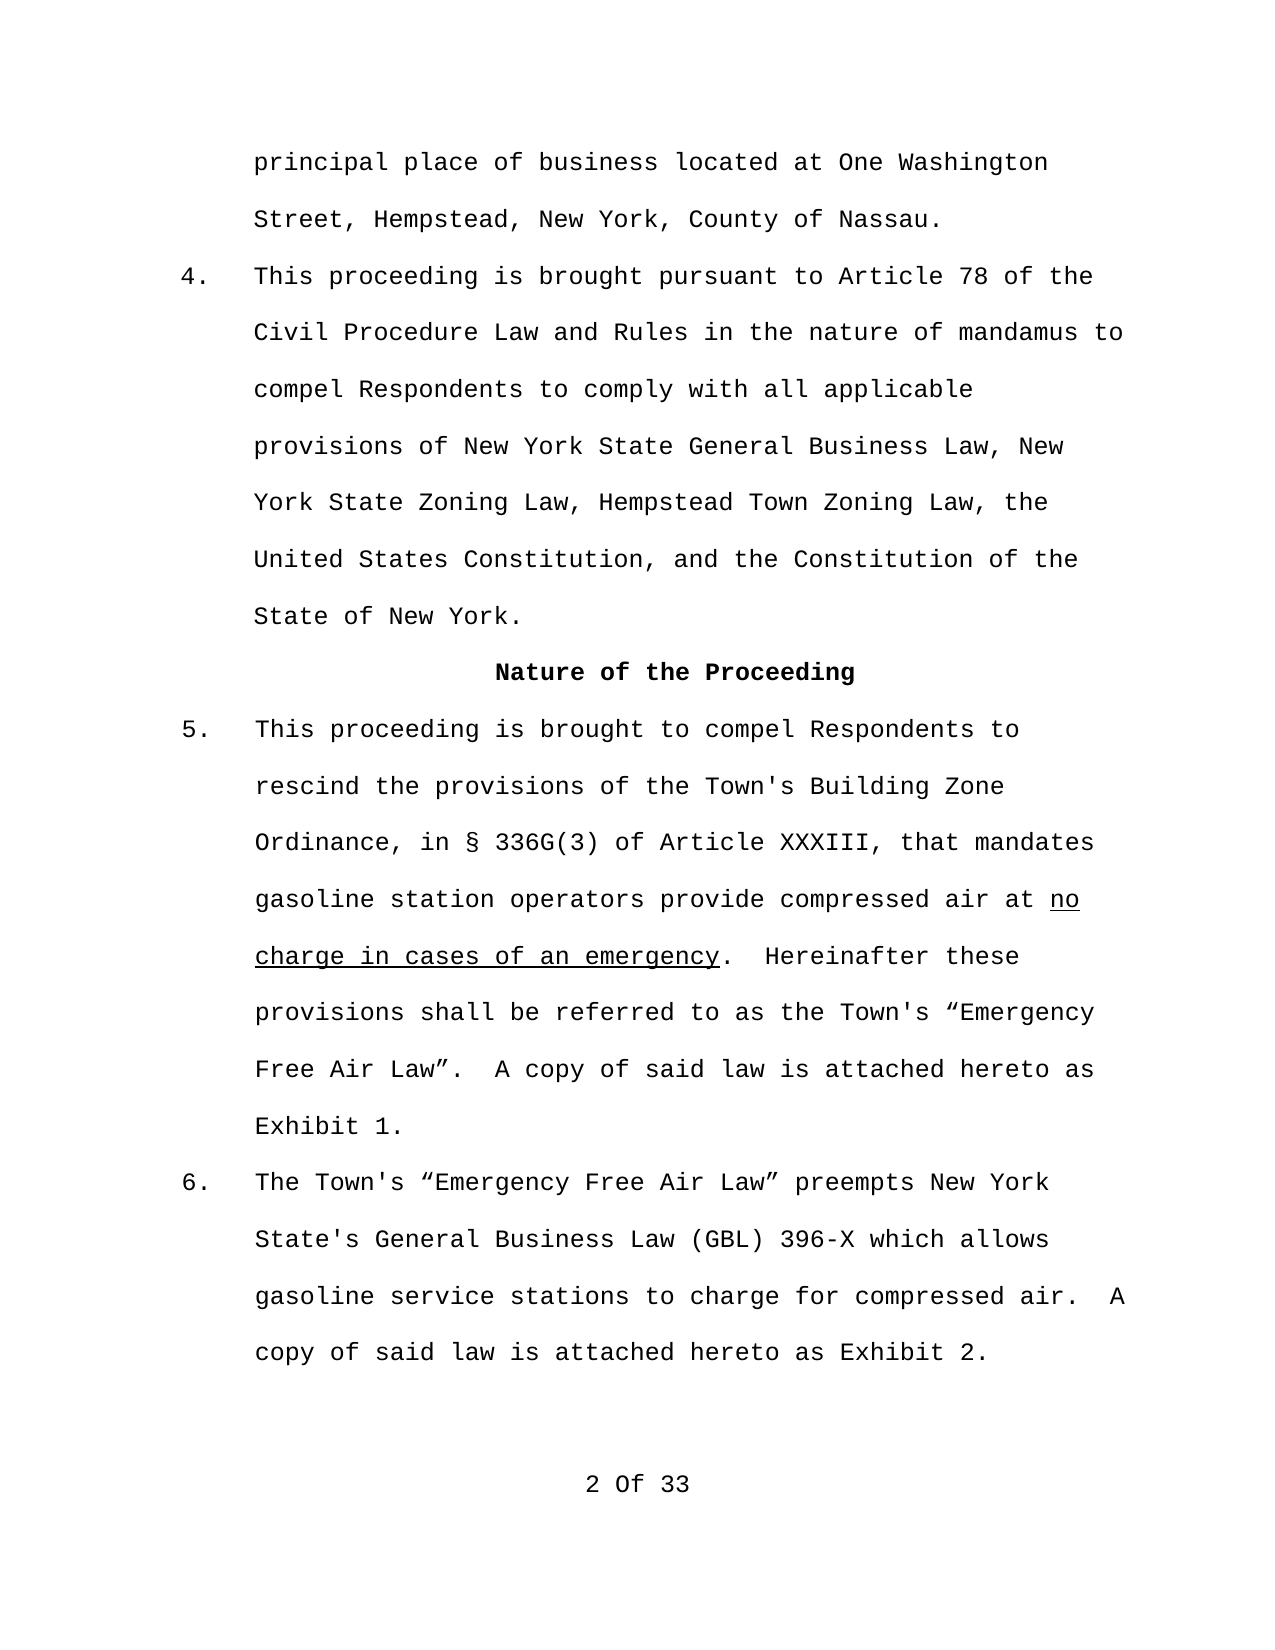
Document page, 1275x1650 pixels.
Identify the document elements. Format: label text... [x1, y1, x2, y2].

list principal place of business located at One Washington Street, Hempstead, New York, County of Nassau. [180, 150, 1125, 235]
list This proceeding is brought to compel Respondents to rescind the provisions of the Town's Building Zone Ordinance, in § 336G(3) of Article XXXIII, that mandates gasoline station operators provide compressed air at no charge in cases of an emergency. Hereinafter these provisions shall be referred to as the Town's “Emergency Free Air Law”. A copy of said law is attached hereto as Exhibit 1. [181, 717, 1125, 1142]
list Nature of the Proceeding [187, 660, 1125, 688]
list The Town's “Emergency Free Air Law” preempts New York State's General Business Law (GBL) 396-X which allows gasoline service stations to charge for compressed air. A copy of said law is attached hereto as Exhibit 2. [181, 1170, 1125, 1368]
list This proceeding is brought pursuant to Article 78 of the Civil Procedure Law and Rules in the nature of mandamus to compel Respondents to comply with all applicable provisions of New York State General Business Law, New York State Zoning Law, Hempstead Town Zoning Law, the United States Constitution, and the Constitution of the State of New York. [180, 263, 1125, 632]
